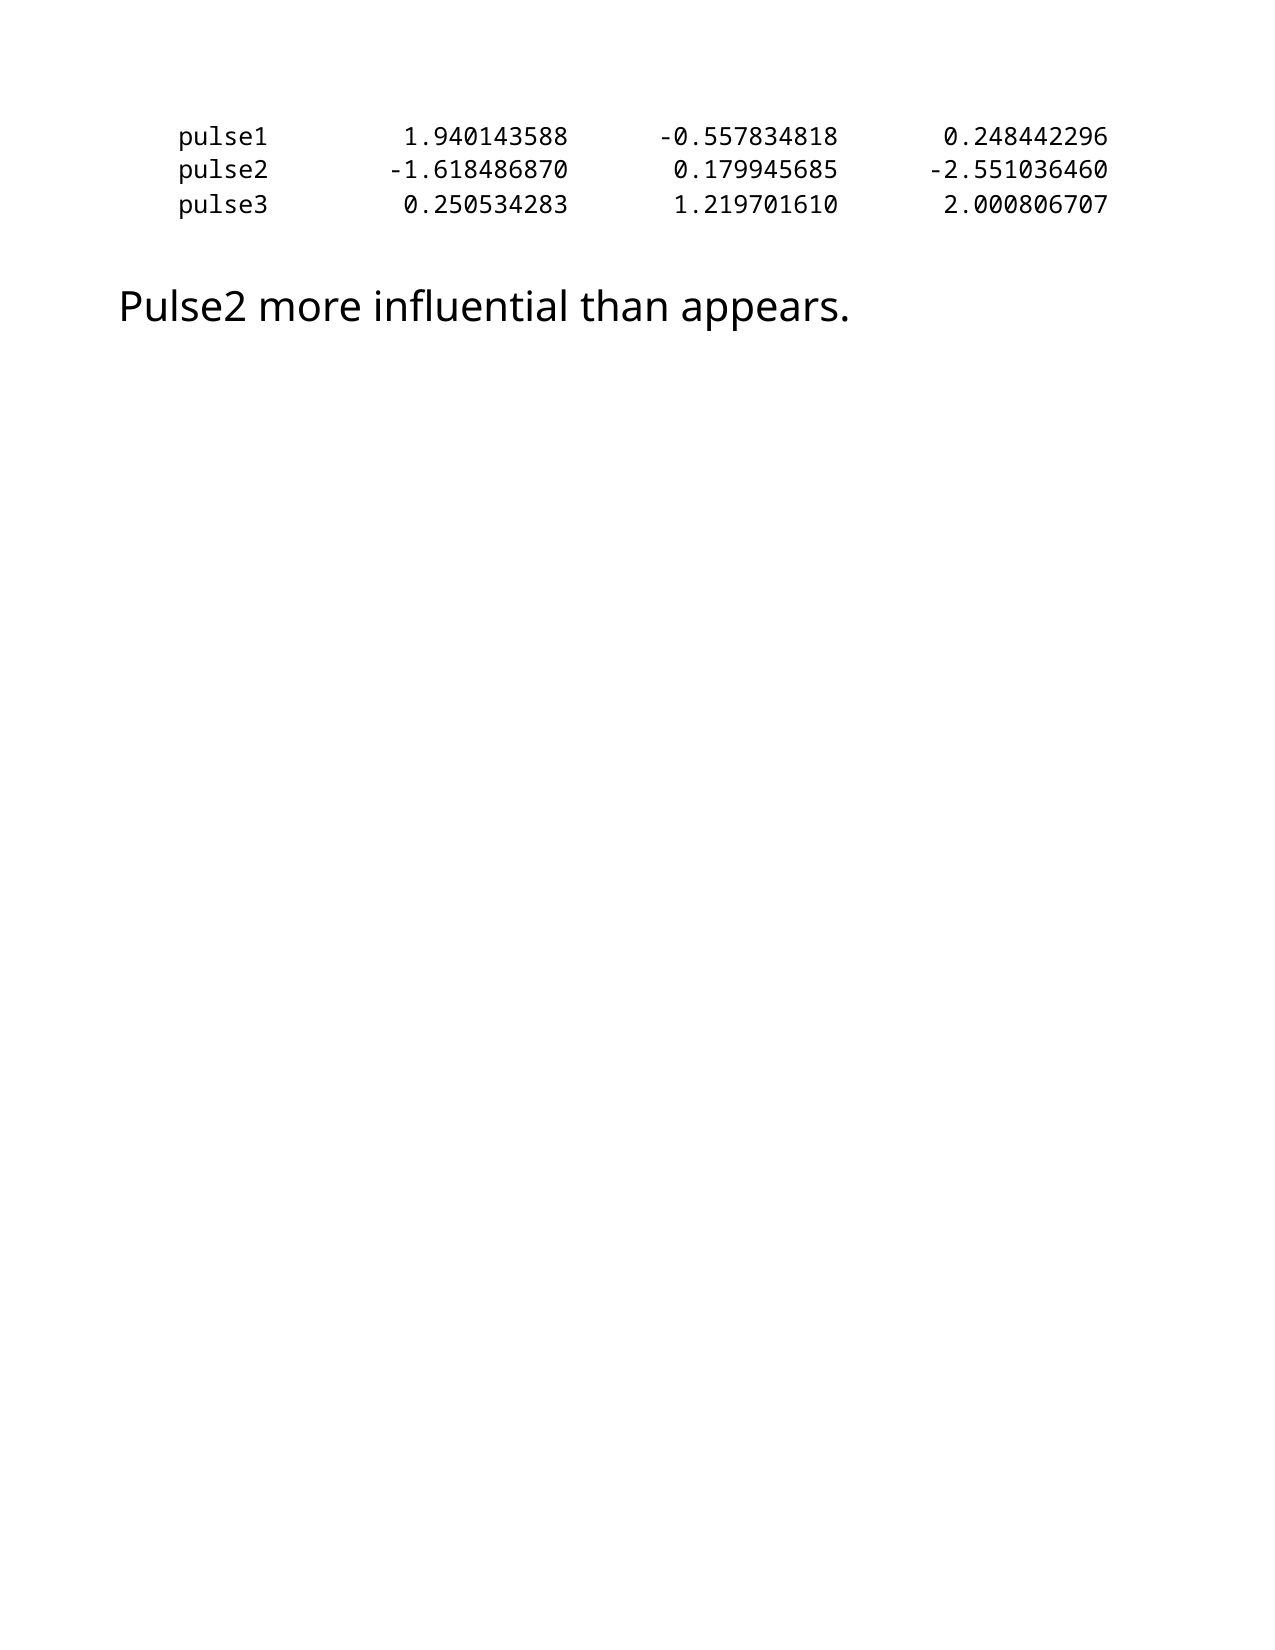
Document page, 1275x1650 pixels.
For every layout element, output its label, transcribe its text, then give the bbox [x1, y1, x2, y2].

text pulse2 -1.618486870 0.179945685 -2.551036460 [118, 152, 1157, 186]
text pulse3 0.250534283 1.219701610 2.000806707 [118, 186, 1157, 220]
text pulse1 1.940143588 -0.557834818 0.248442296 [118, 118, 1157, 152]
text Pulse2 more influential than appears. [118, 277, 1157, 334]
